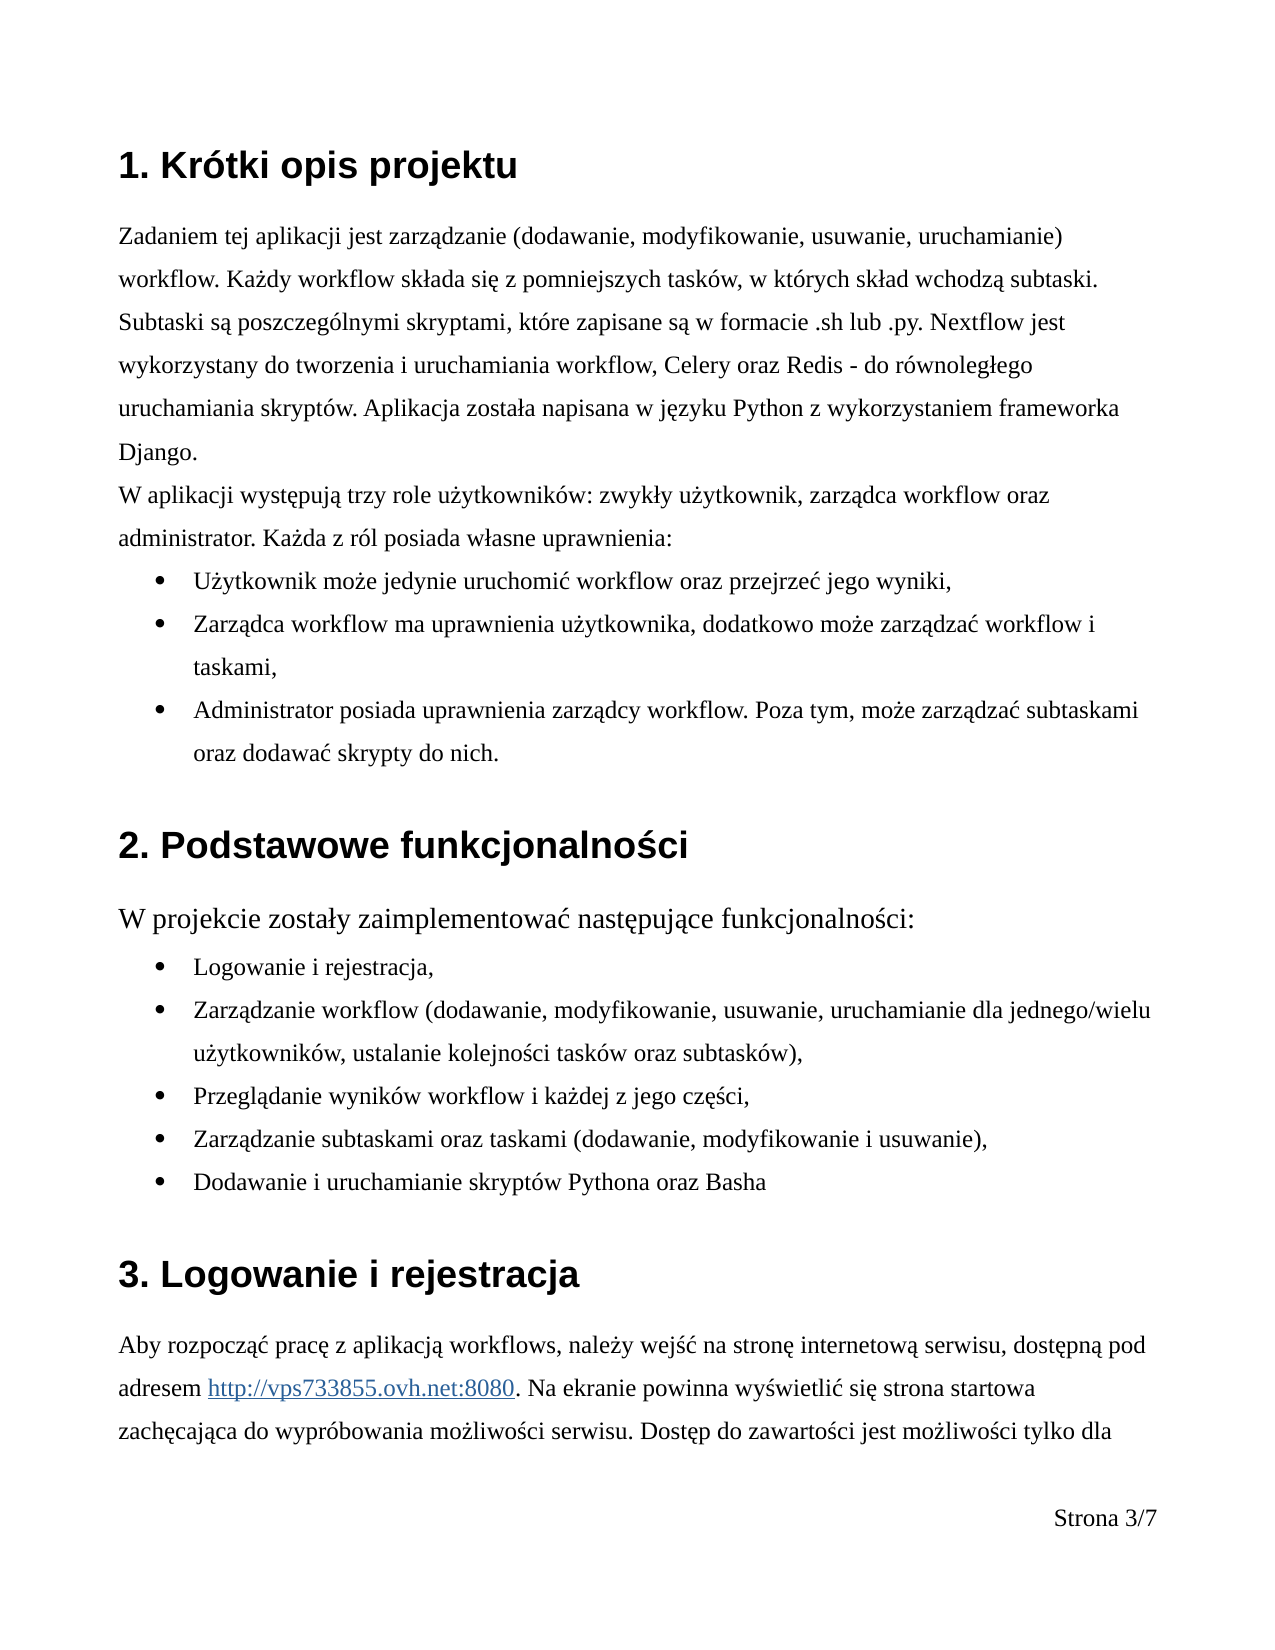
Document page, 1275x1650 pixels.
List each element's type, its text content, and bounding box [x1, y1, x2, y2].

list Użytkownik może jedynie uruchomić workflow oraz przejrzeć jego wyniki, [156, 566, 1157, 595]
subtitle 2. Podstawowe funkcjonalności [118, 823, 1157, 867]
text Zadaniem tej aplikacji jest zarządzanie (dodawanie, modyfikowanie, usuwanie, uruchamianie) workflow. Każdy workflow składa się z pomniejszych tasków, w których skład wchodzą subtaski. Subtaski są poszczególnymi skryptami, które zapisane są w formacie .sh lub .py. Nextflow jest wykorzystany do tworzenia i uruchamiania workflow, Celery oraz Redis - do równoległego uruchamiania skryptów. Aplikacja została napisana w języku Python z wykorzystaniem frameworka Django. [118, 221, 1157, 465]
list Administrator posiada uprawnienia zarządcy workflow. Poza tym, może zarządzać subtaskami oraz dodawać skrypty do nich. [156, 695, 1157, 767]
text W projekcie zostały zaimplementować następujące funkcjonalności: [118, 901, 1157, 935]
subtitle 3. Logowanie i rejestracja [118, 1252, 1157, 1296]
list Zarządzanie workflow (dodawanie, modyfikowanie, usuwanie, uruchamianie dla jednego/wielu użytkowników, ustalanie kolejności tasków oraz subtasków), [156, 995, 1157, 1067]
list Zarządzanie subtaskami oraz taskami (dodawanie, modyfikowanie i usuwanie), [156, 1124, 1157, 1153]
text W aplikacji występują trzy role użytkowników: zwykły użytkownik, zarządca workflow oraz administrator. Każda z ról posiada własne uprawnienia: [118, 480, 1157, 552]
subtitle 1. Krótki opis projektu [118, 143, 1157, 187]
list Dodawanie i uruchamianie skryptów Pythona oraz Basha [156, 1167, 1157, 1196]
text Aby rozpocząć pracę z aplikacją workflows, należy wejść na stronę internetową serwisu, dostępną pod adresem http://vps733855.ovh.net:8080. Na ekranie powinna wyświetlić się strona startowa zachęcająca do wypróbowania możliwości serwisu. Dostęp do zawartości jest możliwości tylko dla [118, 1330, 1157, 1445]
list Przeglądanie wyników workflow i każdej z jego części, [156, 1081, 1157, 1110]
list Zarządca workflow ma uprawnienia użytkownika, dodatkowo może zarządzać workflow i taskami, [156, 609, 1157, 681]
list Logowanie i rejestracja, [156, 952, 1157, 980]
